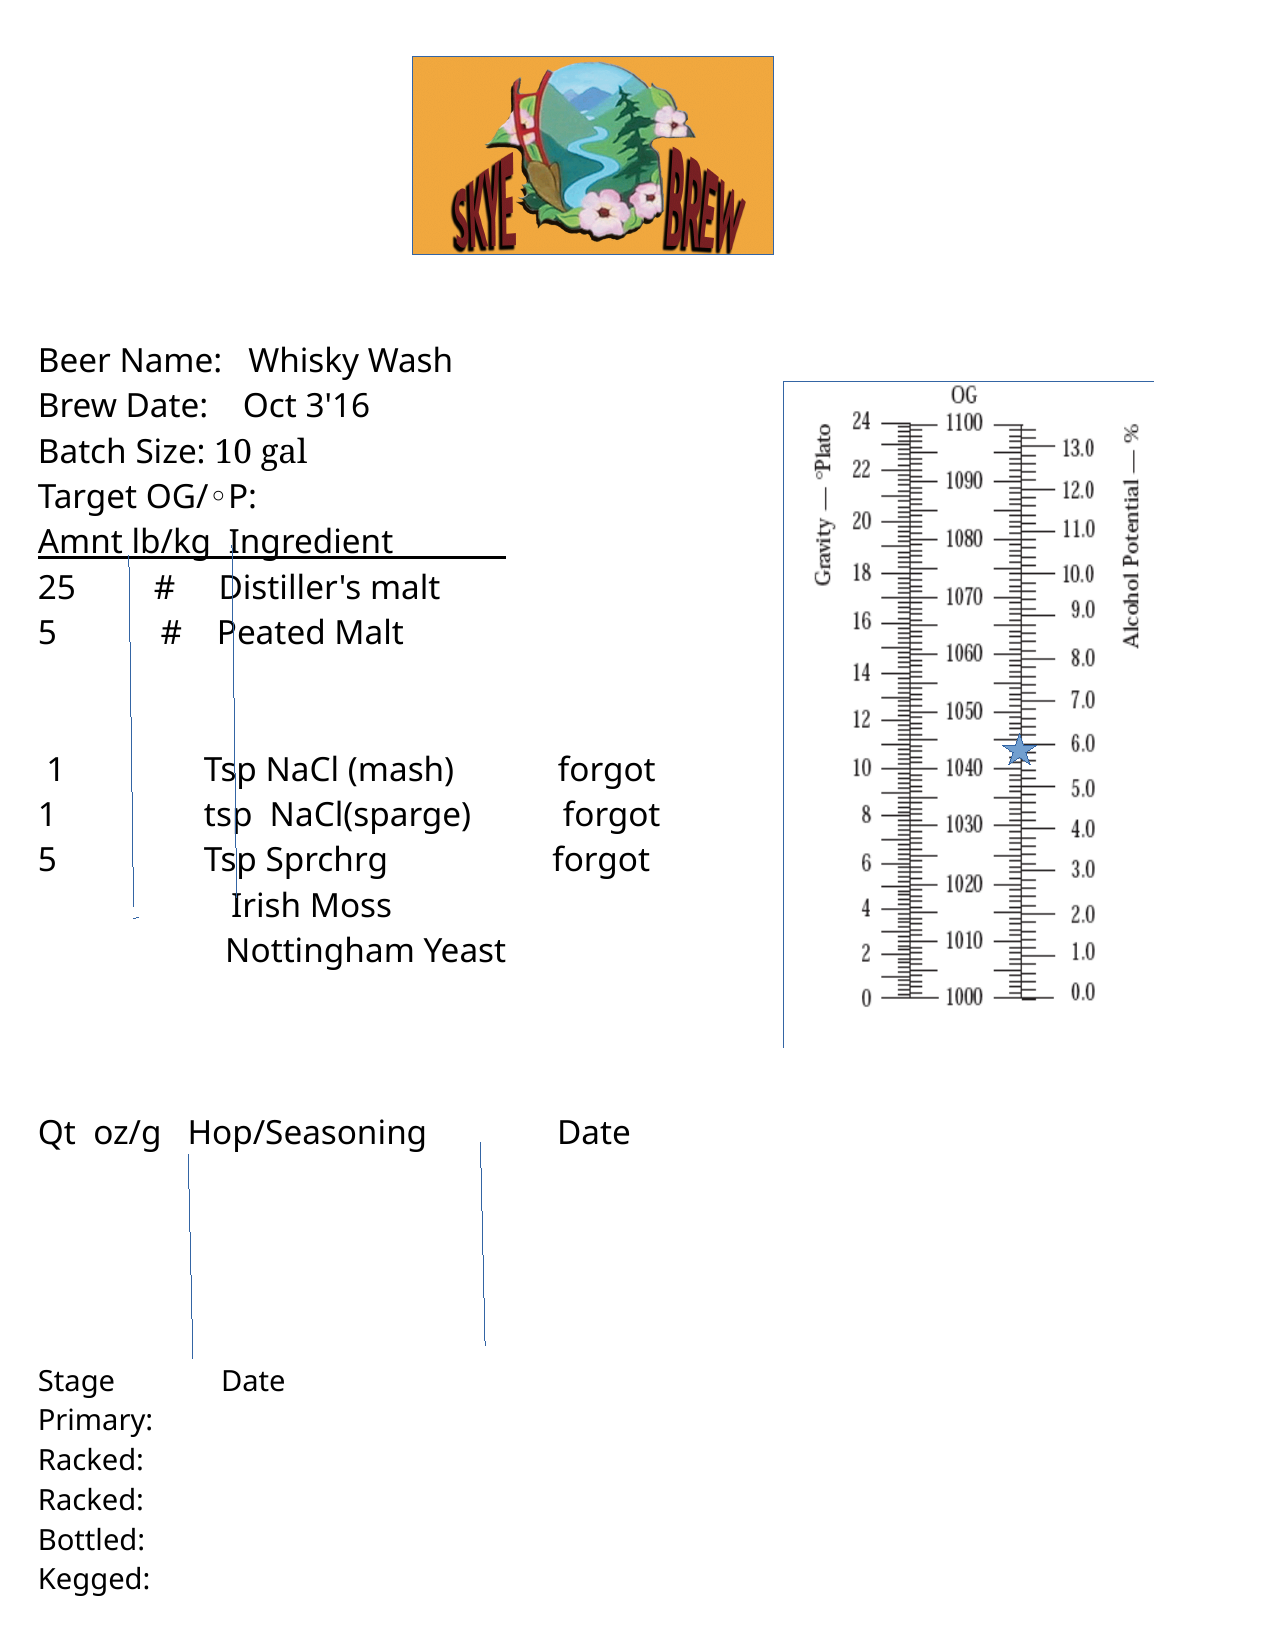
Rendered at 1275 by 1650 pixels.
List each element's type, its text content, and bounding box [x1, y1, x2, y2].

text Bottled: [38, 1519, 1237, 1558]
text Stage Date [38, 1314, 1237, 1400]
text 1 tsp NaCl(sparge) forgot [38, 791, 235, 836]
text 1 tsp NaCl(sparge) forgot [236, 791, 783, 836]
text [1154, 745, 1237, 791]
text 25 # Distiller's malt [233, 564, 783, 609]
text [1154, 518, 1237, 564]
text 1 tsp NaCl(sparge) forgot [1154, 791, 1237, 836]
text Brew Date: Oct 3'16 [38, 382, 783, 427]
text Amnt lb/kg Ingredient [38, 518, 783, 564]
text 5 # Peated Malt [38, 609, 233, 654]
text [1154, 927, 1237, 972]
text Beer Name: Whisky Wash [38, 337, 1237, 382]
text [1154, 882, 1237, 927]
text [1154, 382, 1237, 427]
text 25 # Distiller's malt [38, 564, 232, 609]
text [1154, 427, 1237, 473]
text 1 [38, 745, 131, 791]
text 5 # Peated Malt [1154, 609, 1237, 654]
text Irish Moss [38, 882, 783, 927]
text Tsp NaCl (mash) forgot [132, 745, 783, 791]
text Qt oz/g Hop/Seasoning Date [38, 1109, 1237, 1154]
text [1154, 473, 1237, 518]
text Batch Size: 10 gal [38, 427, 783, 473]
text Racked: [38, 1439, 1237, 1479]
text Racked: [38, 1479, 1237, 1519]
text Primary: [38, 1400, 1237, 1439]
text [1154, 836, 1237, 882]
text 5 Tsp Sprchrg forgot [38, 836, 783, 882]
text Kegged: [38, 1558, 1237, 1598]
text Nottingham Yeast [38, 927, 783, 972]
text 5 # Peated Malt [233, 609, 783, 654]
text Target OG/◦P: [38, 473, 783, 518]
text 25 # Distiller's malt [1154, 564, 1237, 609]
